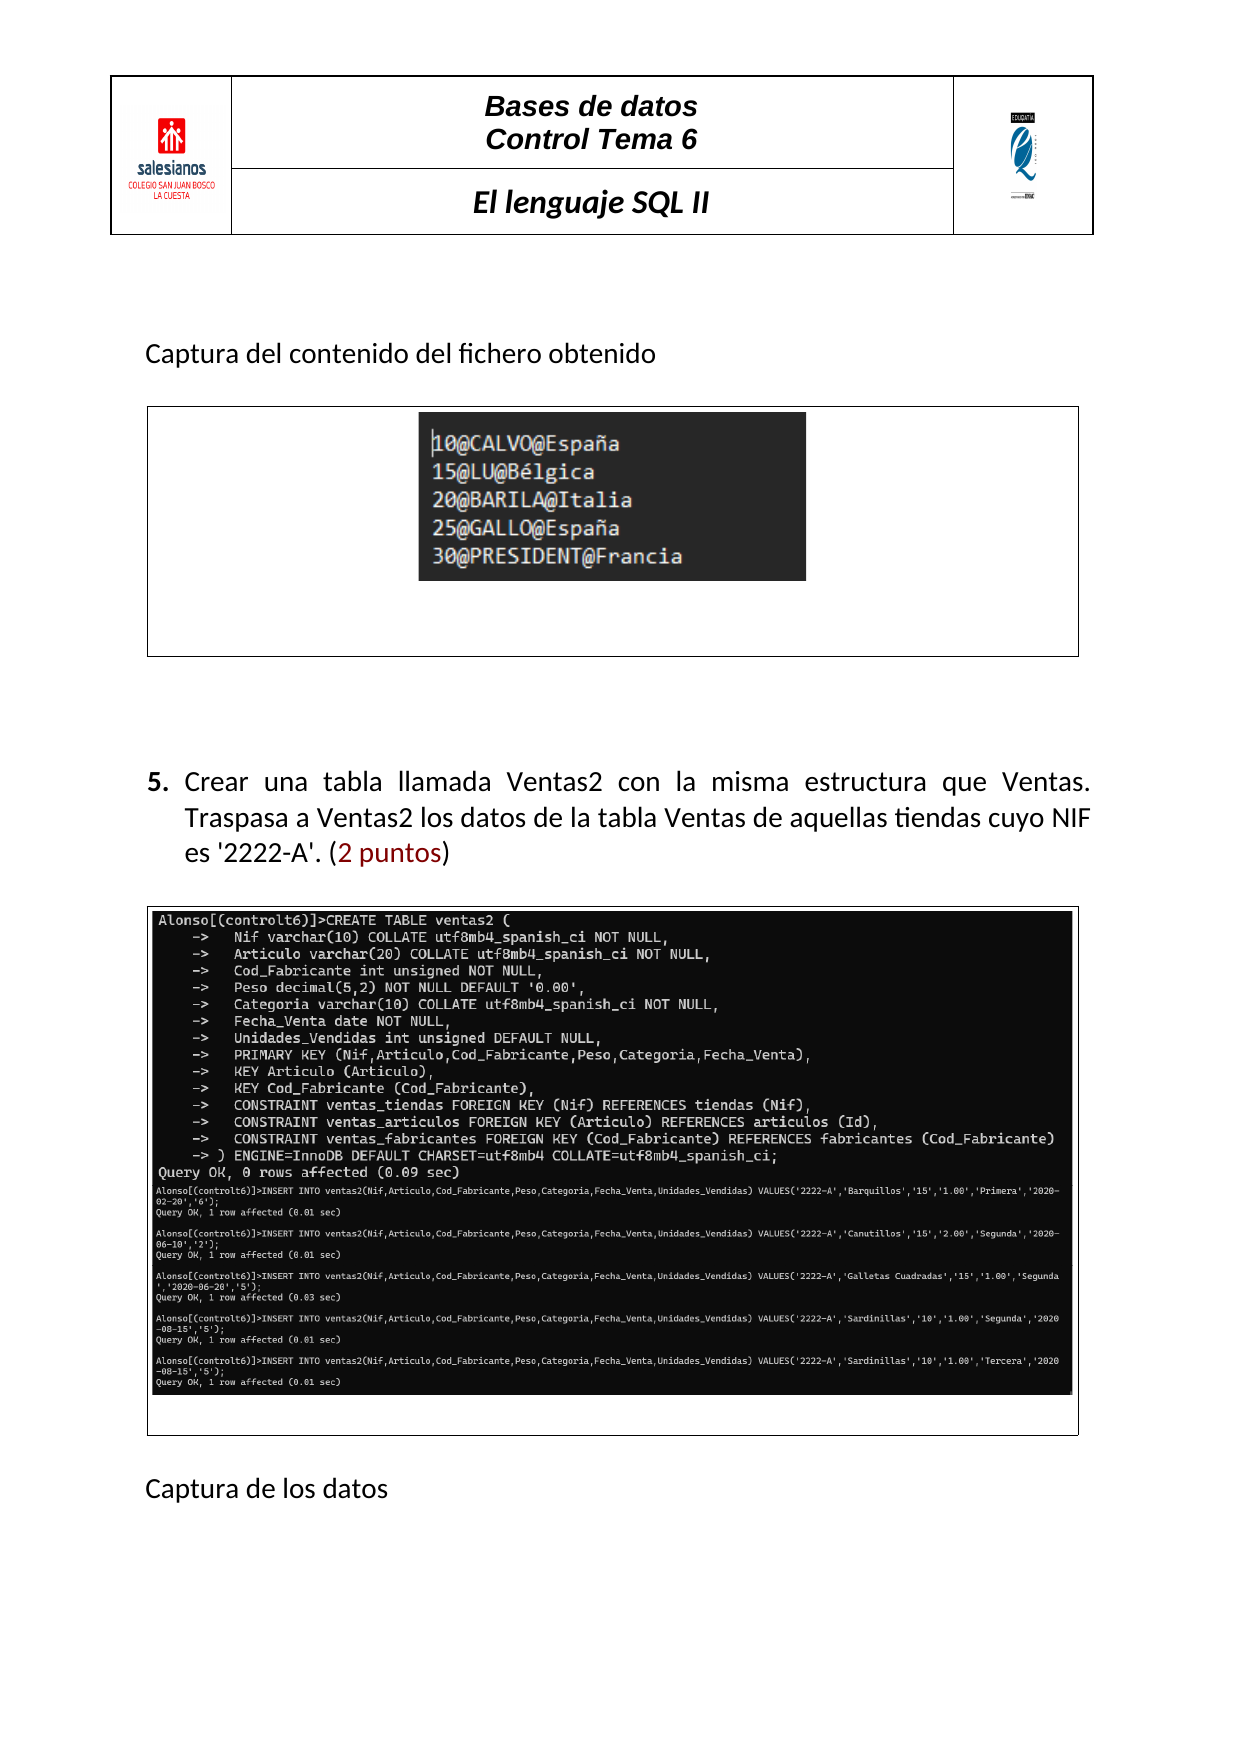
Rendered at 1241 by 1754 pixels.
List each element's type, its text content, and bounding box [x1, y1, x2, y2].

picture [418, 412, 807, 581]
table_header [148, 907, 1078, 1435]
table_header [148, 407, 1078, 656]
list Crear una tabla llamada Ventas2 con la misma estructura que Ventas. Traspasa a Ventas2 los datos de la tabla Ventas de aquellas tiendas cuyo NIF es '2222-A'. (2 puntos) [147, 763, 1093, 870]
text Captura del contenido del fichero obtenido [145, 335, 1093, 371]
text Captura de los datos [145, 1471, 1093, 1506]
picture [119, 105, 227, 213]
picture [152, 911, 1073, 1395]
picture [1010, 112, 1037, 199]
